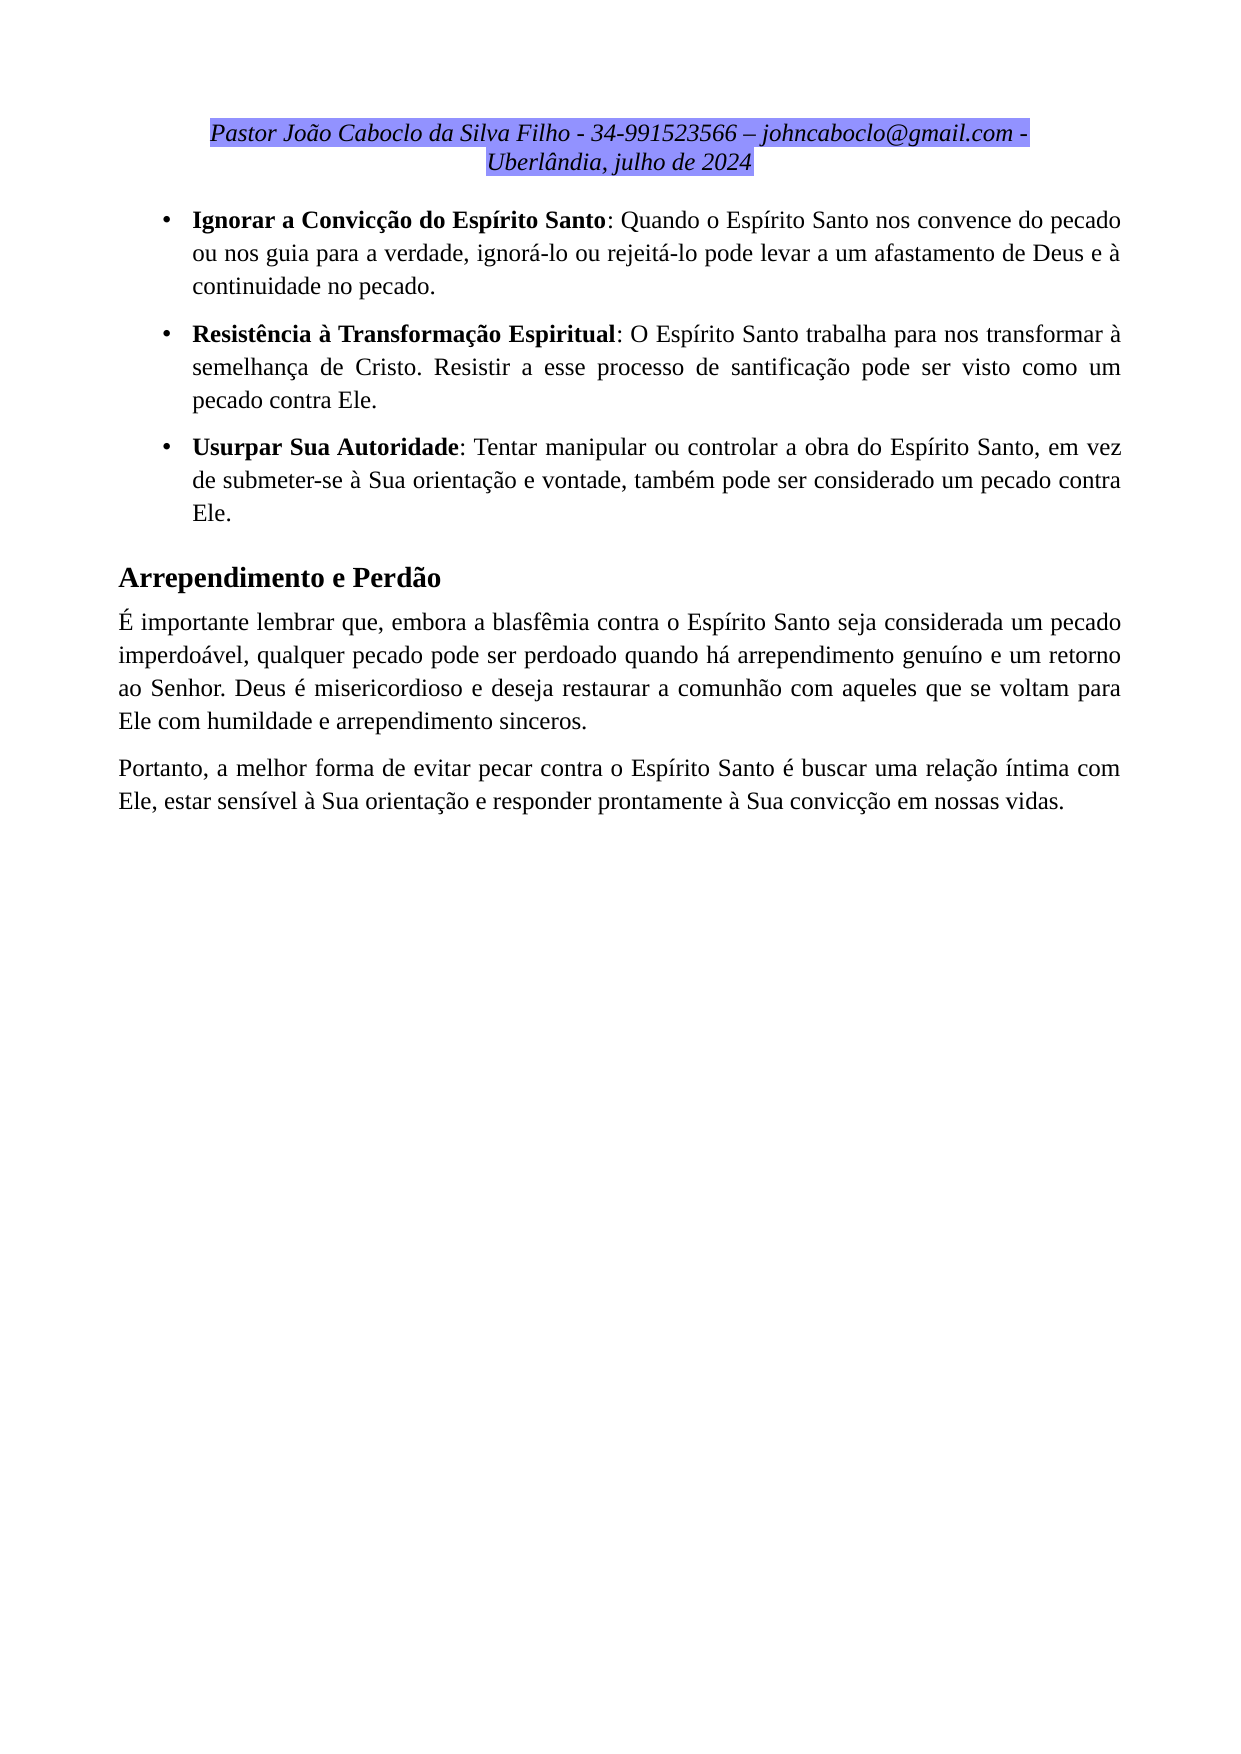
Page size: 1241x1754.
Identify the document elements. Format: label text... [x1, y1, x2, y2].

list Usurpar Sua Autoridade: Tentar manipular ou controlar a obra do Espírito Santo, em vez de submeter-se à Sua orientação e vontade, também pode ser considerado um pecado contra Ele. [162, 432, 1122, 527]
text É importante lembrar que, embora a blasfêmia contra o Espírito Santo seja considerada um pecado imperdoável, qualquer pecado pode ser perdoado quando há arrependimento genuíno e um retorno ao Senhor. Deus é misericordioso e deseja restaurar a comunhão com aqueles que se voltam para Ele com humildade e arrependimento sinceros. [118, 607, 1122, 734]
subtitle Arrependimento e Perdão [118, 561, 1122, 594]
list Resistência à Transformação Espiritual: O Espírito Santo trabalha para nos transformar à semelhança de Cristo. Resistir a esse processo de santificação pode ser visto como um pecado contra Ele. [162, 319, 1122, 413]
text Portanto, a melhor forma de evitar pecar contra o Espírito Santo é buscar uma relação íntima com Ele, estar sensível à Sua orientação e responder prontamente à Sua convicção em nossas vidas. [118, 753, 1122, 815]
list Ignorar a Convicção do Espírito Santo: Quando o Espírito Santo nos convence do pecado ou nos guia para a verdade, ignorá-lo ou rejeitá-lo pode levar a um afastamento de Deus e à continuidade no pecado. [162, 205, 1122, 300]
